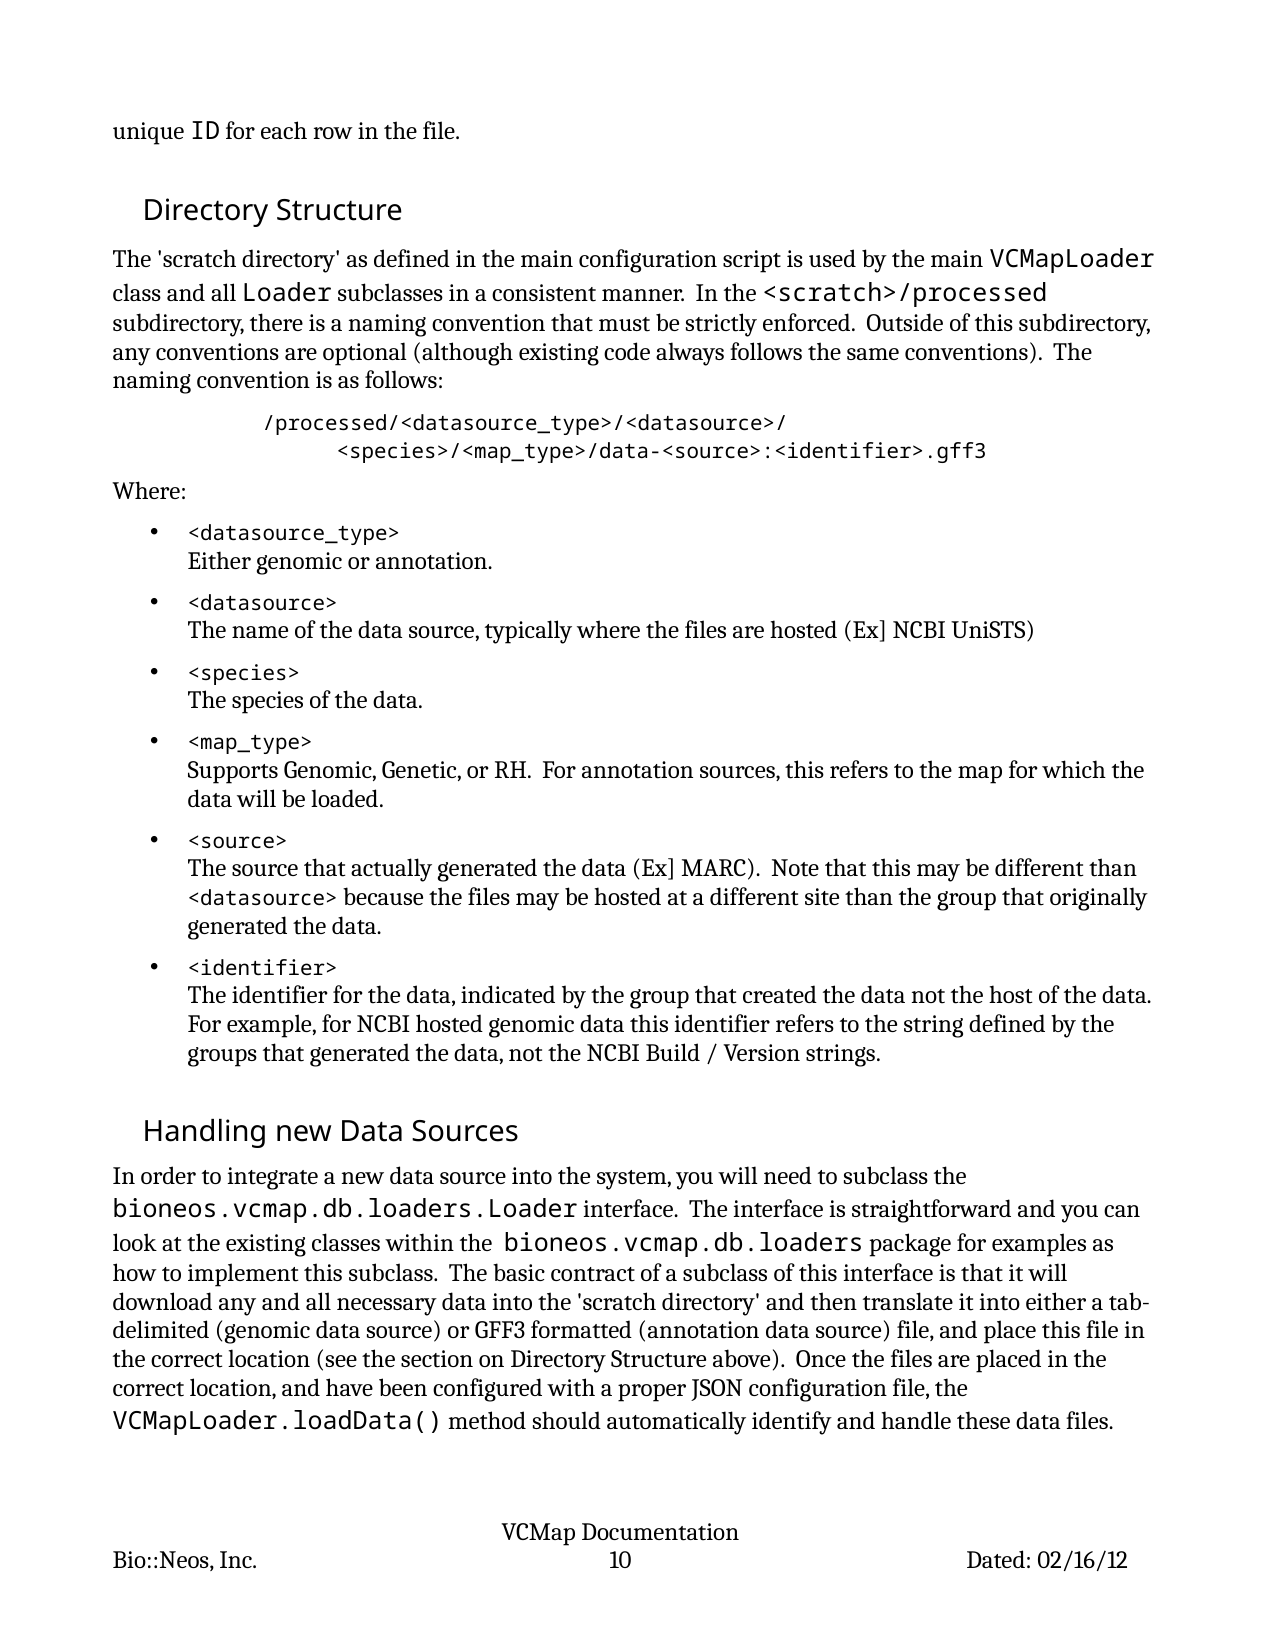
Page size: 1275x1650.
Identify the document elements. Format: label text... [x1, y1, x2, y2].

list <datasource_type> Either genomic or annotation. [150, 518, 1162, 575]
subtitle Handling new Data Sources [142, 1110, 1162, 1150]
list <datasource> The name of the data source, typically where the files are hosted (Ex] NCBI UniSTS) [150, 588, 1162, 645]
subtitle Directory Structure [142, 189, 1162, 229]
text unique ID for each row in the file. [112, 112, 1162, 147]
text In order to integrate a new data source into the system, you will need to subclass the bioneos.vcmap.db.loaders.Loader interface. The interface is straightforward and you can look at the existing classes within the bioneos.vcmap.db.loaders package for examples as how to implement this subclass. The basic contract of a subclass of this interface is that it will download any and all necessary data into the 'scratch directory' and then translate it into either a tab-delimited (genomic data source) or GFF3 formatted (annotation data source) file, and place this file in the correct location (see the section on Directory Structure above). Once the files are placed in the correct location, and have been configured with a proper JSON configuration file, the VCMapLoader.loadData() method should automatically identify and handle these data files. [112, 1162, 1162, 1436]
text Where: [112, 477, 1162, 506]
list <species> The species of the data. [150, 658, 1162, 715]
list <map_type> Supports Genomic, Genetic, or RH. For annotation sources, this refers to the map for which the data will be loaded. [150, 727, 1162, 813]
list <identifier> The identifier for the data, indicated by the group that created the data not the host of the data. For example, for NCBI hosted genomic data this identifier refers to the string defined by the groups that generated the data, not the NCBI Build / Version strings. [150, 953, 1162, 1068]
text /processed/<datasource_type>/<datasource>/ <species>/<map_type>/data-<source>:<identifier>.gff3 [262, 408, 1162, 464]
list <source> The source that actually generated the data (Ex] MARC). Note that this may be different than <datasource> because the files may be hosted at a different site than the group that originally generated the data. [150, 826, 1162, 940]
text The 'scratch directory' as defined in the main configuration script is used by the main VCMapLoader class and all Loader subclasses in a consistent manner. In the <scratch>/processed subdirectory, there is a naming convention that must be strictly enforced. Outside of this subdirectory, any conventions are optional (although existing code always follows the same conventions). The naming convention is as follows: [112, 241, 1162, 395]
